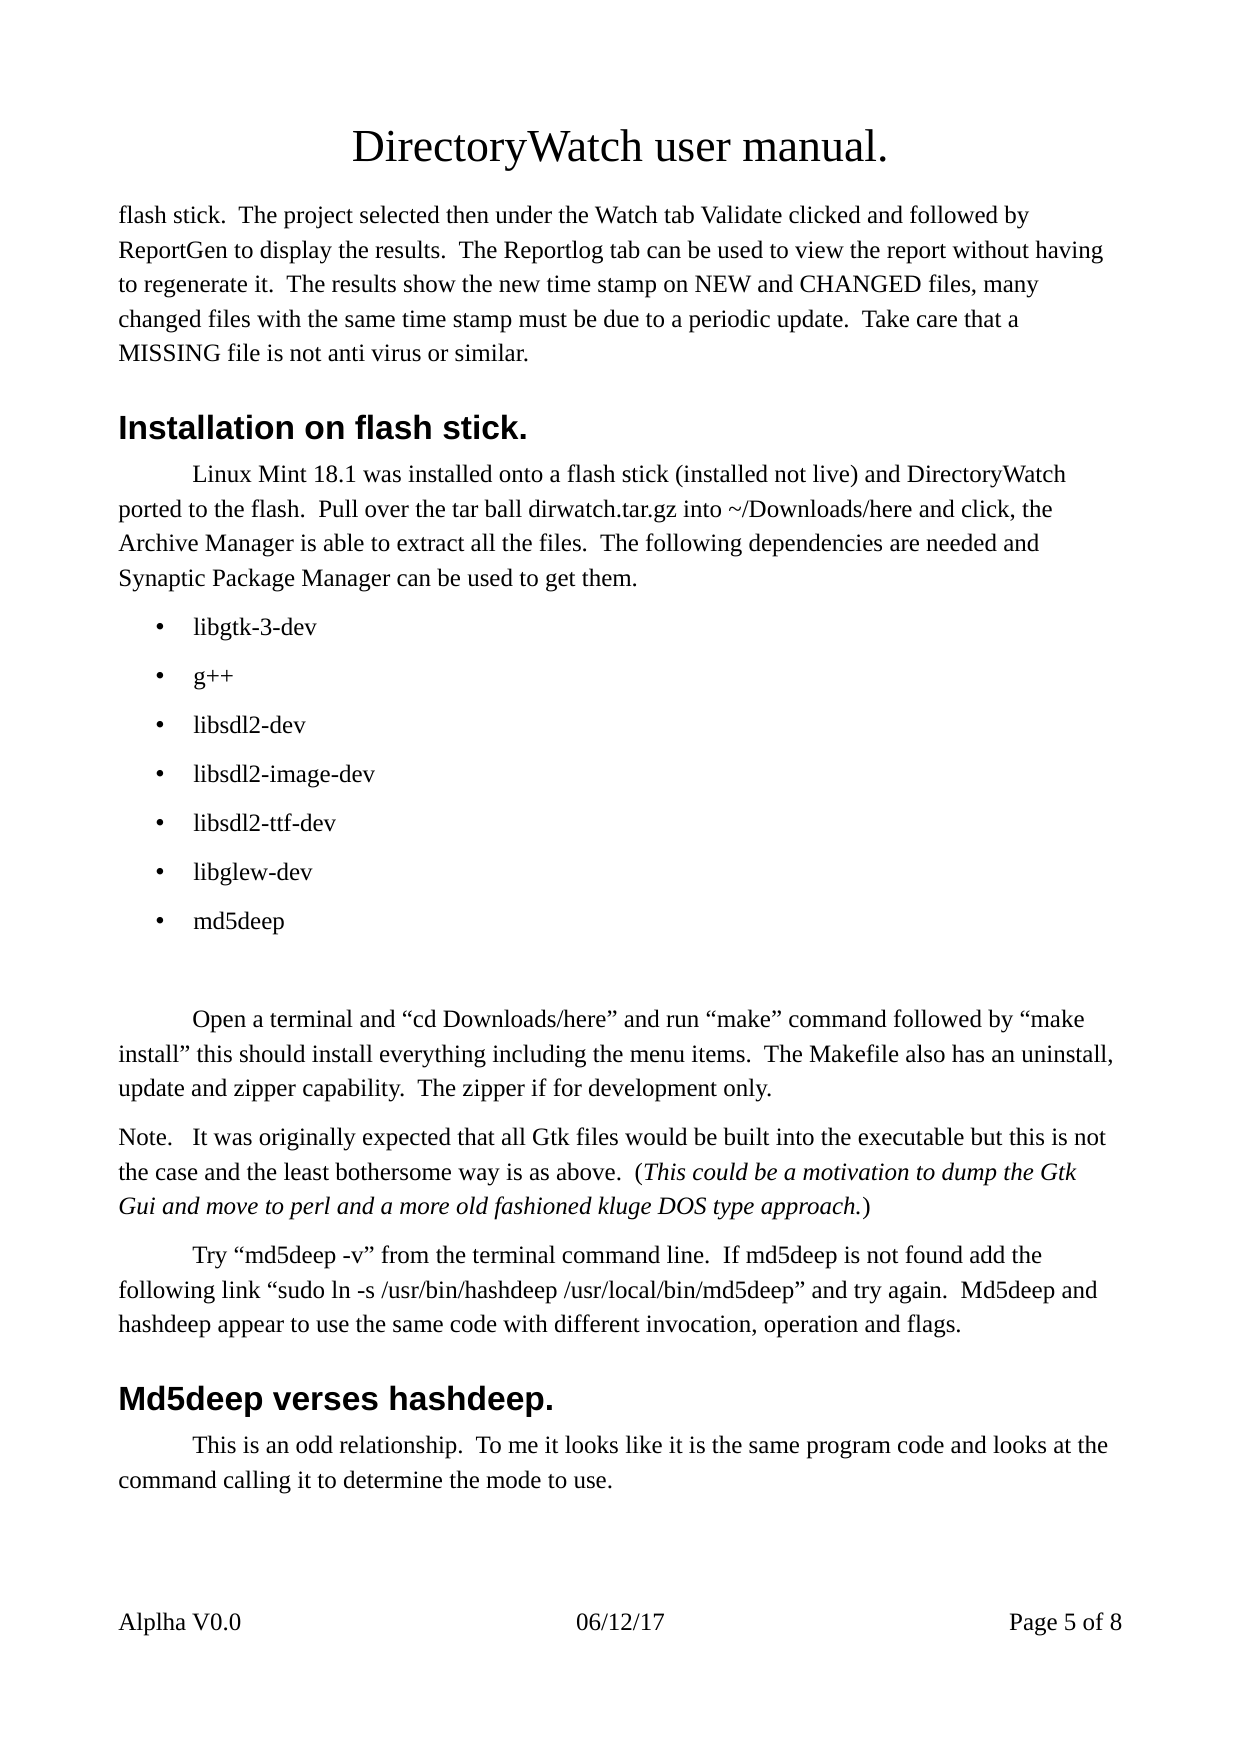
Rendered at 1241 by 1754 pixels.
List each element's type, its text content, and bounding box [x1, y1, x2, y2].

list libsdl2-ttf-dev [156, 808, 1122, 837]
text Open a terminal and “cd Downloads/here” and run “make” command followed by “make install” this should install everything including the menu items. The Makefile also has an uninstall, update and zipper capability. The zipper if for development only. [118, 1004, 1122, 1102]
text flash stick. The project selected then under the Watch tab Validate clicked and followed by ReportGen to display the results. The Reportlog tab can be used to view the report without having to regenerate it. The results show the new time stamp on NEW and CHANGED files, many changed files with the same time stamp must be due to a periodic update. Take care that a MISSING file is not anti virus or similar. [118, 200, 1122, 367]
list libsdl2-image-dev [156, 759, 1122, 788]
list md5deep [156, 906, 1122, 935]
list libgtk-3-dev [156, 612, 1122, 641]
text Note. It was originally expected that all Gtk files would be built into the executable but this is not the case and the least bothersome way is as above. (This could be a motivation to dump the Gtk Gui and move to perl and a more old fashioned kluge DOS type approach.) [118, 1122, 1122, 1220]
subtitle Md5deep verses hashdeep. [118, 1379, 1122, 1418]
list libglew-dev [156, 857, 1122, 886]
list g++ [156, 661, 1122, 689]
text Try “md5deep -v” from the terminal command line. If md5deep is not found add the following link “sudo ln -s /usr/bin/hashdeep /usr/local/bin/md5deep” and try again. Md5deep and hashdeep appear to use the same code with different invocation, operation and flags. [118, 1240, 1122, 1338]
subtitle Installation on flash stick. [118, 408, 1122, 447]
text This is an odd relationship. To me it looks like it is the same program code and looks at the command calling it to determine the mode to use. [118, 1430, 1122, 1493]
list libsdl2-dev [156, 710, 1122, 739]
text Linux Mint 18.1 was installed onto a flash stick (installed not live) and DirectoryWatch ported to the flash. Pull over the tar ball dirwatch.tar.gz into ~/Downloads/here and click, the Archive Manager is able to extract all the files. The following dependencies are needed and Synaptic Package Manager can be used to get them. [118, 459, 1122, 591]
